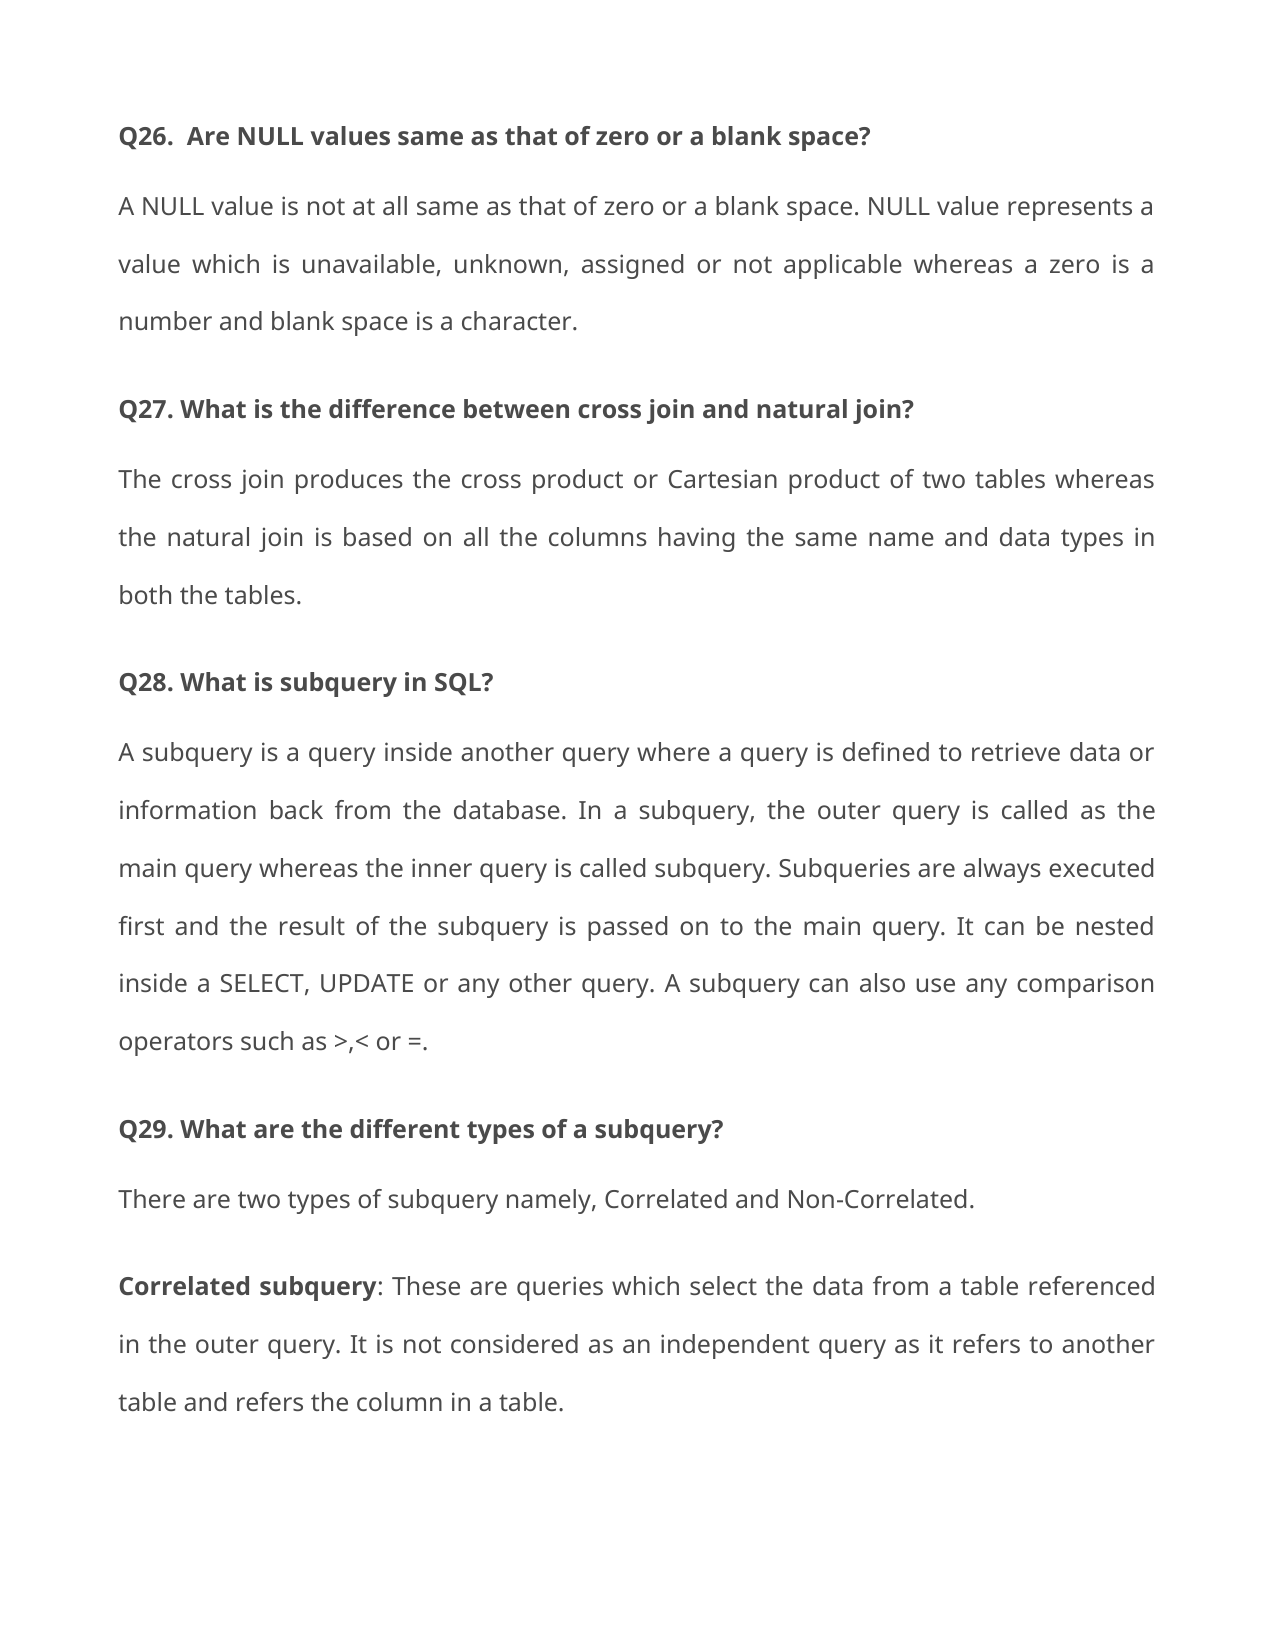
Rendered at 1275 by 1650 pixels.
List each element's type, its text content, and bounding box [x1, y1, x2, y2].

text A subquery is a query inside another query where a query is defined to retrieve data or information back from the database. In a subquery, the outer query is called as the main query whereas the inner query is called subquery. Subqueries are always executed first and the result of the subquery is passed on to the main query. It can be nested inside a SELECT, UPDATE or any other query. A subquery can also use any comparison operators such as >,< or =. [118, 735, 1157, 1058]
subtitle Q27. What is the difference between cross join and natural join? [118, 391, 1157, 425]
subtitle Q28. What is subquery in SQL? [118, 664, 1157, 699]
text The cross join produces the cross product or Cartesian product of two tables whereas the natural join is based on all the columns having the same name and data types in both the tables. [118, 462, 1157, 611]
subtitle Q26. Are NULL values same as that of zero or a blank space? [118, 118, 1157, 152]
subtitle Q29. What are the different types of a subquery? [118, 1111, 1157, 1145]
text Correlated subquery: These are queries which select the data from a table referenced in the outer query. It is not considered as an independent query as it refers to another table and refers the column in a table. [118, 1269, 1157, 1418]
text There are two types of subquery namely, Correlated and Non-Correlated. [118, 1182, 1157, 1216]
text A NULL value is not at all same as that of zero or a blank space. NULL value represents a value which is unavailable, unknown, assigned or not applicable whereas a zero is a number and blank space is a character. [118, 188, 1157, 338]
